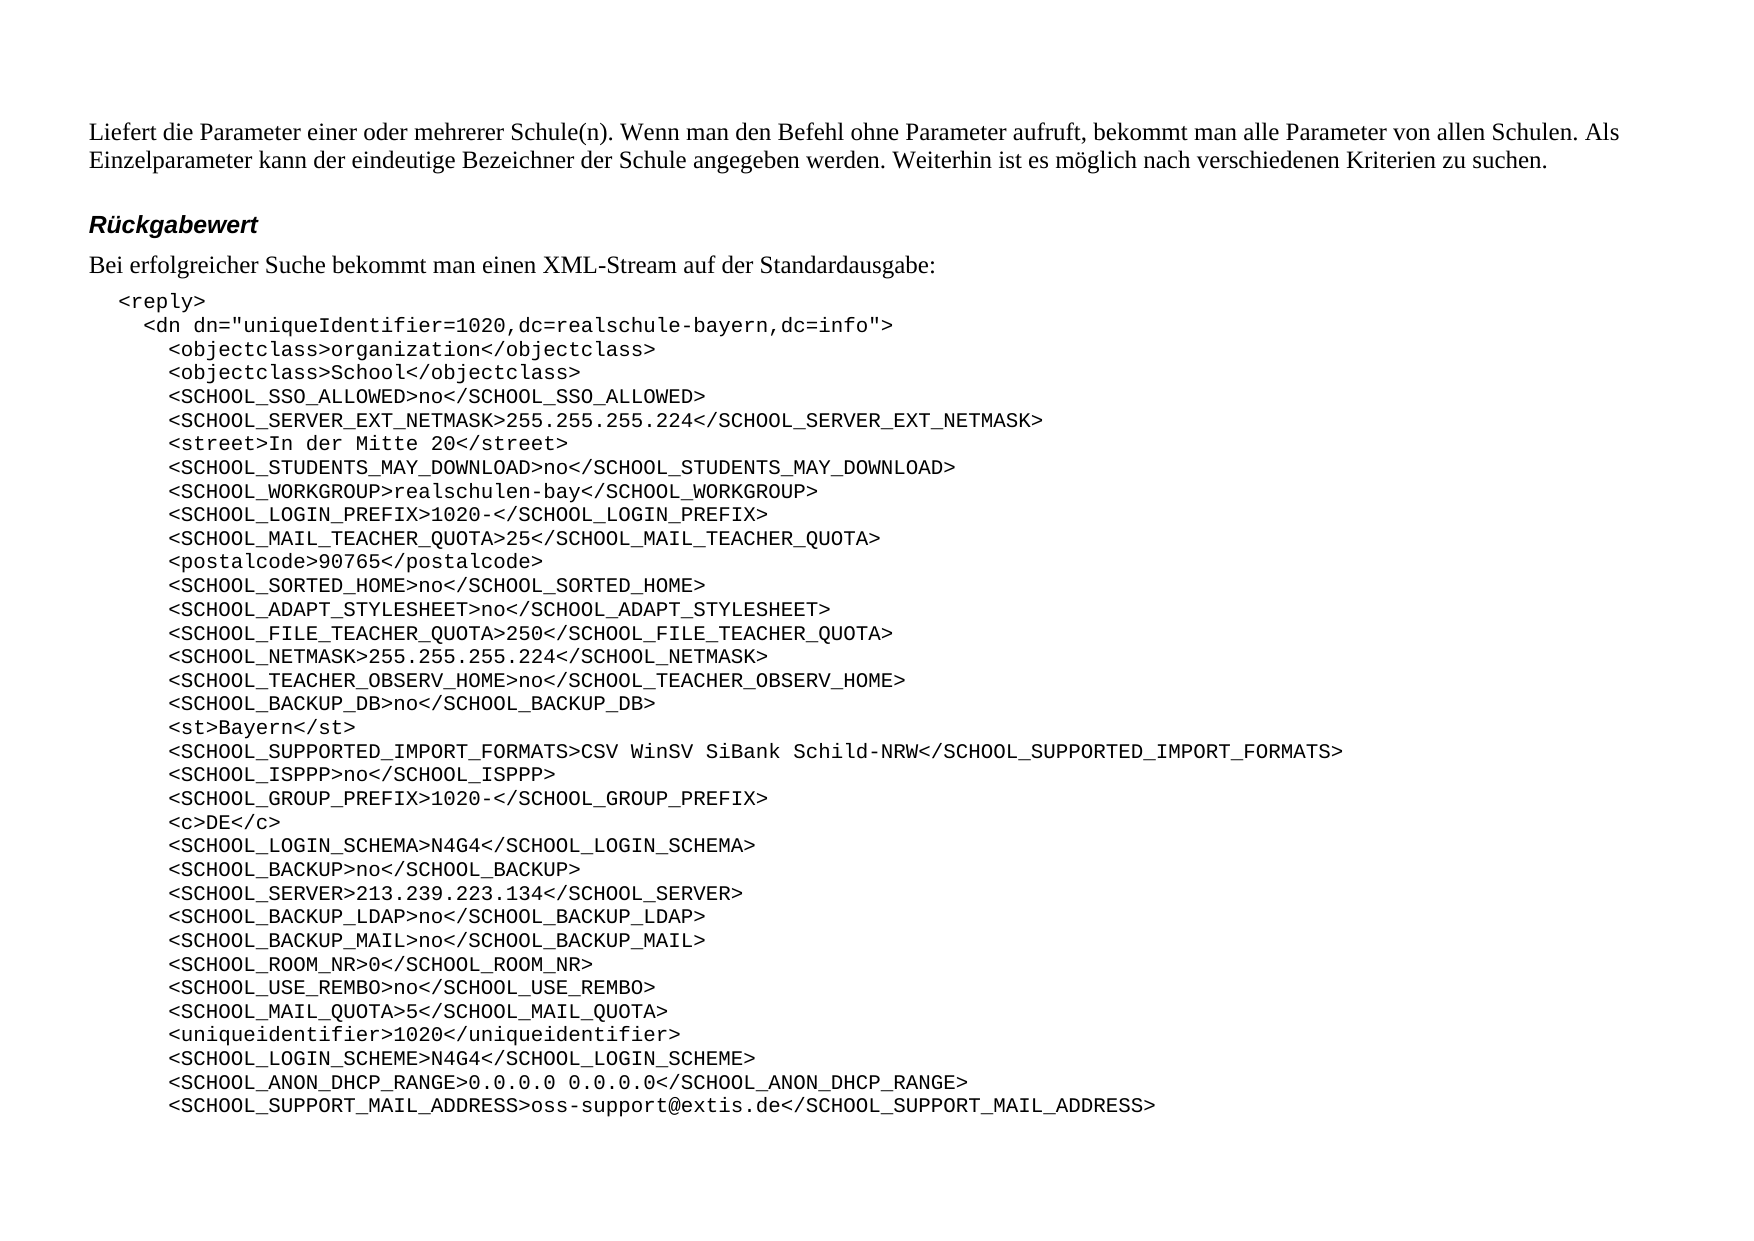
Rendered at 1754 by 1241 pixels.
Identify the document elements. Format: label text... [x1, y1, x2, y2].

text <dn dn="uniqueIdentifier=1020,dc=realschule-bayern,dc=info"> [118, 315, 1695, 339]
text <objectclass>School</objectclass> [118, 362, 1695, 386]
subtitle Rückgabewert [88, 211, 1695, 239]
text <uniqueidentifier>1020</uniqueidentifier> [118, 1024, 1695, 1048]
text <SCHOOL_MAIL_TEACHER_QUOTA>25</SCHOOL_MAIL_TEACHER_QUOTA> [118, 528, 1695, 552]
text <SCHOOL_MAIL_QUOTA>5</SCHOOL_MAIL_QUOTA> [118, 1001, 1695, 1024]
text <SCHOOL_LOGIN_SCHEMA>N4G4</SCHOOL_LOGIN_SCHEMA> [118, 835, 1695, 859]
text <SCHOOL_LOGIN_SCHEME>N4G4</SCHOOL_LOGIN_SCHEME> [118, 1048, 1695, 1072]
text <SCHOOL_FILE_TEACHER_QUOTA>250</SCHOOL_FILE_TEACHER_QUOTA> [118, 622, 1695, 646]
text <st>Bayern</st> [118, 717, 1695, 741]
text <SCHOOL_BACKUP>no</SCHOOL_BACKUP> [118, 859, 1695, 883]
text Liefert die Parameter einer oder mehrerer Schule(n). Wenn man den Befehl ohne Parameter aufruft, bekommt man alle Parameter von allen Schulen. Als Einzelparameter kann der eindeutige Bezeichner der Schule angegeben werden. Weiterhin ist es möglich nach verschiedenen Kriterien zu suchen. [88, 118, 1695, 173]
text <SCHOOL_BACKUP_MAIL>no</SCHOOL_BACKUP_MAIL> [118, 930, 1695, 953]
text <street>In der Mitte 20</street> [118, 433, 1695, 457]
text <SCHOOL_SERVER_EXT_NETMASK>255.255.255.224</SCHOOL_SERVER_EXT_NETMASK> [118, 410, 1695, 433]
text <SCHOOL_SERVER>213.239.223.134</SCHOOL_SERVER> [118, 883, 1695, 906]
text <SCHOOL_WORKGROUP>realschulen-bay</SCHOOL_WORKGROUP> [118, 481, 1695, 504]
text <postalcode>90765</postalcode> [118, 552, 1695, 575]
text <reply> [118, 291, 1695, 315]
text <objectclass>organization</objectclass> [118, 339, 1695, 362]
text <SCHOOL_SSO_ALLOWED>no</SCHOOL_SSO_ALLOWED> [118, 386, 1695, 410]
text <SCHOOL_SORTED_HOME>no</SCHOOL_SORTED_HOME> [118, 575, 1695, 599]
text <SCHOOL_ROOM_NR>0</SCHOOL_ROOM_NR> [118, 953, 1695, 977]
text <SCHOOL_LOGIN_PREFIX>1020-</SCHOOL_LOGIN_PREFIX> [118, 504, 1695, 528]
text <SCHOOL_STUDENTS_MAY_DOWNLOAD>no</SCHOOL_STUDENTS_MAY_DOWNLOAD> [118, 457, 1695, 481]
text <SCHOOL_ISPPP>no</SCHOOL_ISPPP> [118, 764, 1695, 788]
text Bei erfolgreicher Suche bekommt man einen XML-Stream auf der Standardausgabe: [88, 251, 1695, 279]
text <c>DE</c> [118, 812, 1695, 835]
text <SCHOOL_SUPPORTED_IMPORT_FORMATS>CSV WinSV SiBank Schild-NRW</SCHOOL_SUPPORTED_IMPORT_FORMATS> [118, 741, 1695, 764]
text <SCHOOL_ANON_DHCP_RANGE>0.0.0.0 0.0.0.0</SCHOOL_ANON_DHCP_RANGE> [118, 1072, 1695, 1095]
text <SCHOOL_TEACHER_OBSERV_HOME>no</SCHOOL_TEACHER_OBSERV_HOME> [118, 670, 1695, 693]
text <SCHOOL_USE_REMBO>no</SCHOOL_USE_REMBO> [118, 977, 1695, 1001]
text <SCHOOL_NETMASK>255.255.255.224</SCHOOL_NETMASK> [118, 646, 1695, 670]
text <SCHOOL_BACKUP_LDAP>no</SCHOOL_BACKUP_LDAP> [118, 906, 1695, 930]
text <SCHOOL_ADAPT_STYLESHEET>no</SCHOOL_ADAPT_STYLESHEET> [118, 599, 1695, 622]
text <SCHOOL_BACKUP_DB>no</SCHOOL_BACKUP_DB> [118, 693, 1695, 717]
text <SCHOOL_SUPPORT_MAIL_ADDRESS>oss-support@extis.de</SCHOOL_SUPPORT_MAIL_ADDRESS> [118, 1095, 1695, 1119]
text <SCHOOL_GROUP_PREFIX>1020-</SCHOOL_GROUP_PREFIX> [118, 788, 1695, 812]
